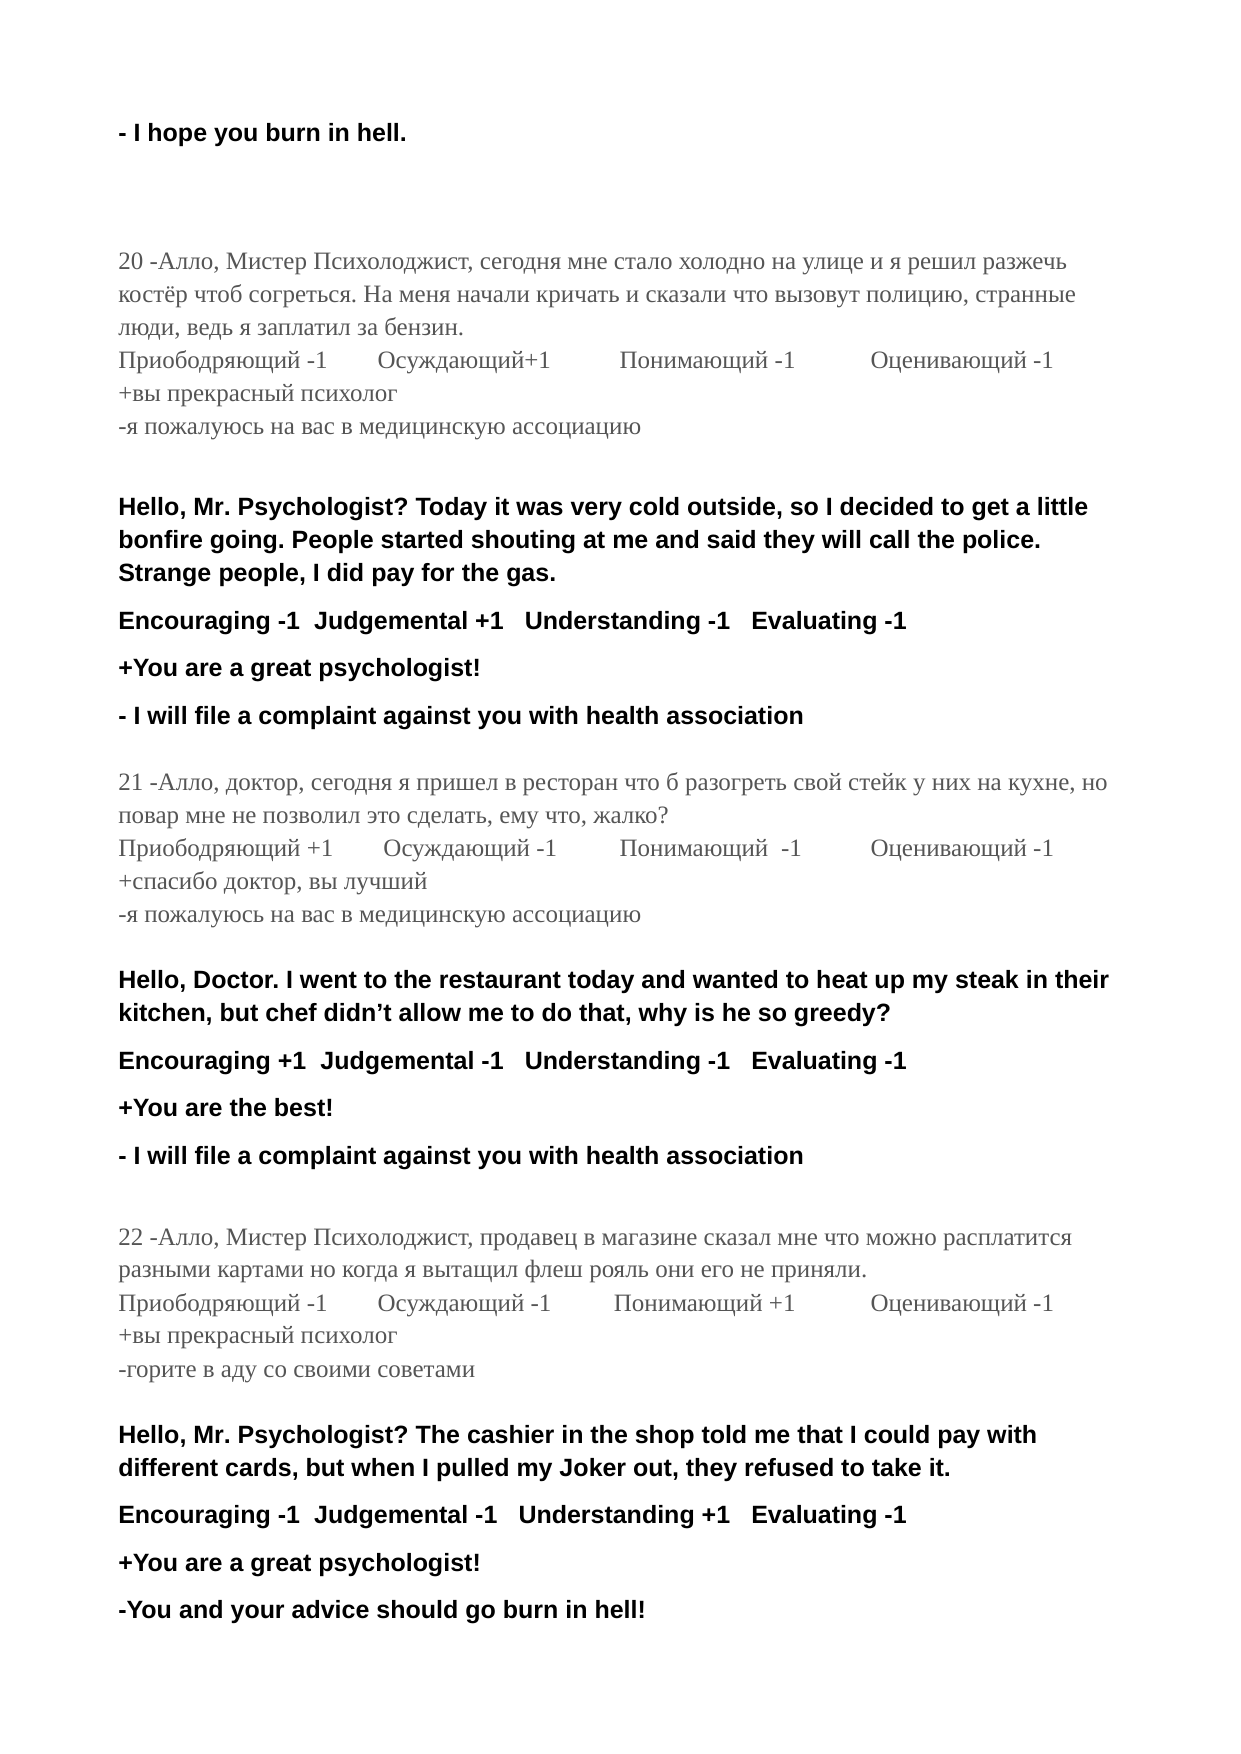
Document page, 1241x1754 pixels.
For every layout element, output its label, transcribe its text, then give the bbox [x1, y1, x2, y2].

text Encouraging -1 Judgemental -1 Understanding +1 Evaluating -1 [118, 1500, 1122, 1529]
text -You and your advice should go burn in hell! [118, 1596, 1122, 1624]
text - I hope you burn in hell. [118, 118, 1122, 180]
text +You are the best! [118, 1093, 1122, 1122]
text Encouraging +1 Judgemental -1 Understanding -1 Evaluating -1 [118, 1046, 1122, 1074]
text 22 -Алло, Мистер Психолоджист, продавец в магазине сказал мне что можно расплатится разными картами но когда я вытащил флеш рояль они его не приняли. Приободряющий -1 Осуждающий -1 Понимающий +1 Оценивающий -1 +вы прекрасный психолог -горите в аду со своими советами Hello, Mr. Psychologist? The cashier in the shop told me that I could pay with different cards, but when I pulled my Joker out, they refused to take it. [118, 1222, 1122, 1481]
text - I will file a complaint against you with health association 21 -Алло, доктор, сегодня я пришел в ресторан что б разогреть свой стейк у них на кухне, но повар мне не позволил это сделать, ему что, жалко? Приободряющий +1 Осуждающий -1 Понимающий -1 Оценивающий -1 +спасибо доктор, вы лучший -я пожалуюсь на вас в медицинскую ассоциацию Hello, Doctor. I went to the restaurant today and wanted to heat up my steak in their kitchen, but chef didn’t allow me to do that, why is he so greedy? [118, 701, 1122, 1027]
text 20 -Алло, Мистер Психолоджист, сегодня мне стало холодно на улице и я решил разжечь костёр чтоб согреться. На меня начали кричать и сказали что вызовут полицию, странные люди, ведь я заплатил за бензин. Приободряющий -1 Осуждающий+1 Понимающий -1 Оценивающий -1 +вы прекрасный психолог -я пожалуюсь на вас в медицинскую ассоциацию [118, 246, 1122, 440]
text - I will file a complaint against you with health association [118, 1141, 1122, 1203]
text +You are a great psychologist! [118, 653, 1122, 682]
text Hello, Mr. Psychologist? Today it was very cold outside, so I decided to get a little bonfire going. People started shouting at me and said they will call the police. Strange people, I did pay for the gas. [118, 459, 1122, 587]
text Encouraging -1 Judgemental +1 Understanding -1 Evaluating -1 [118, 606, 1122, 634]
text +You are a great psychologist! [118, 1548, 1122, 1577]
